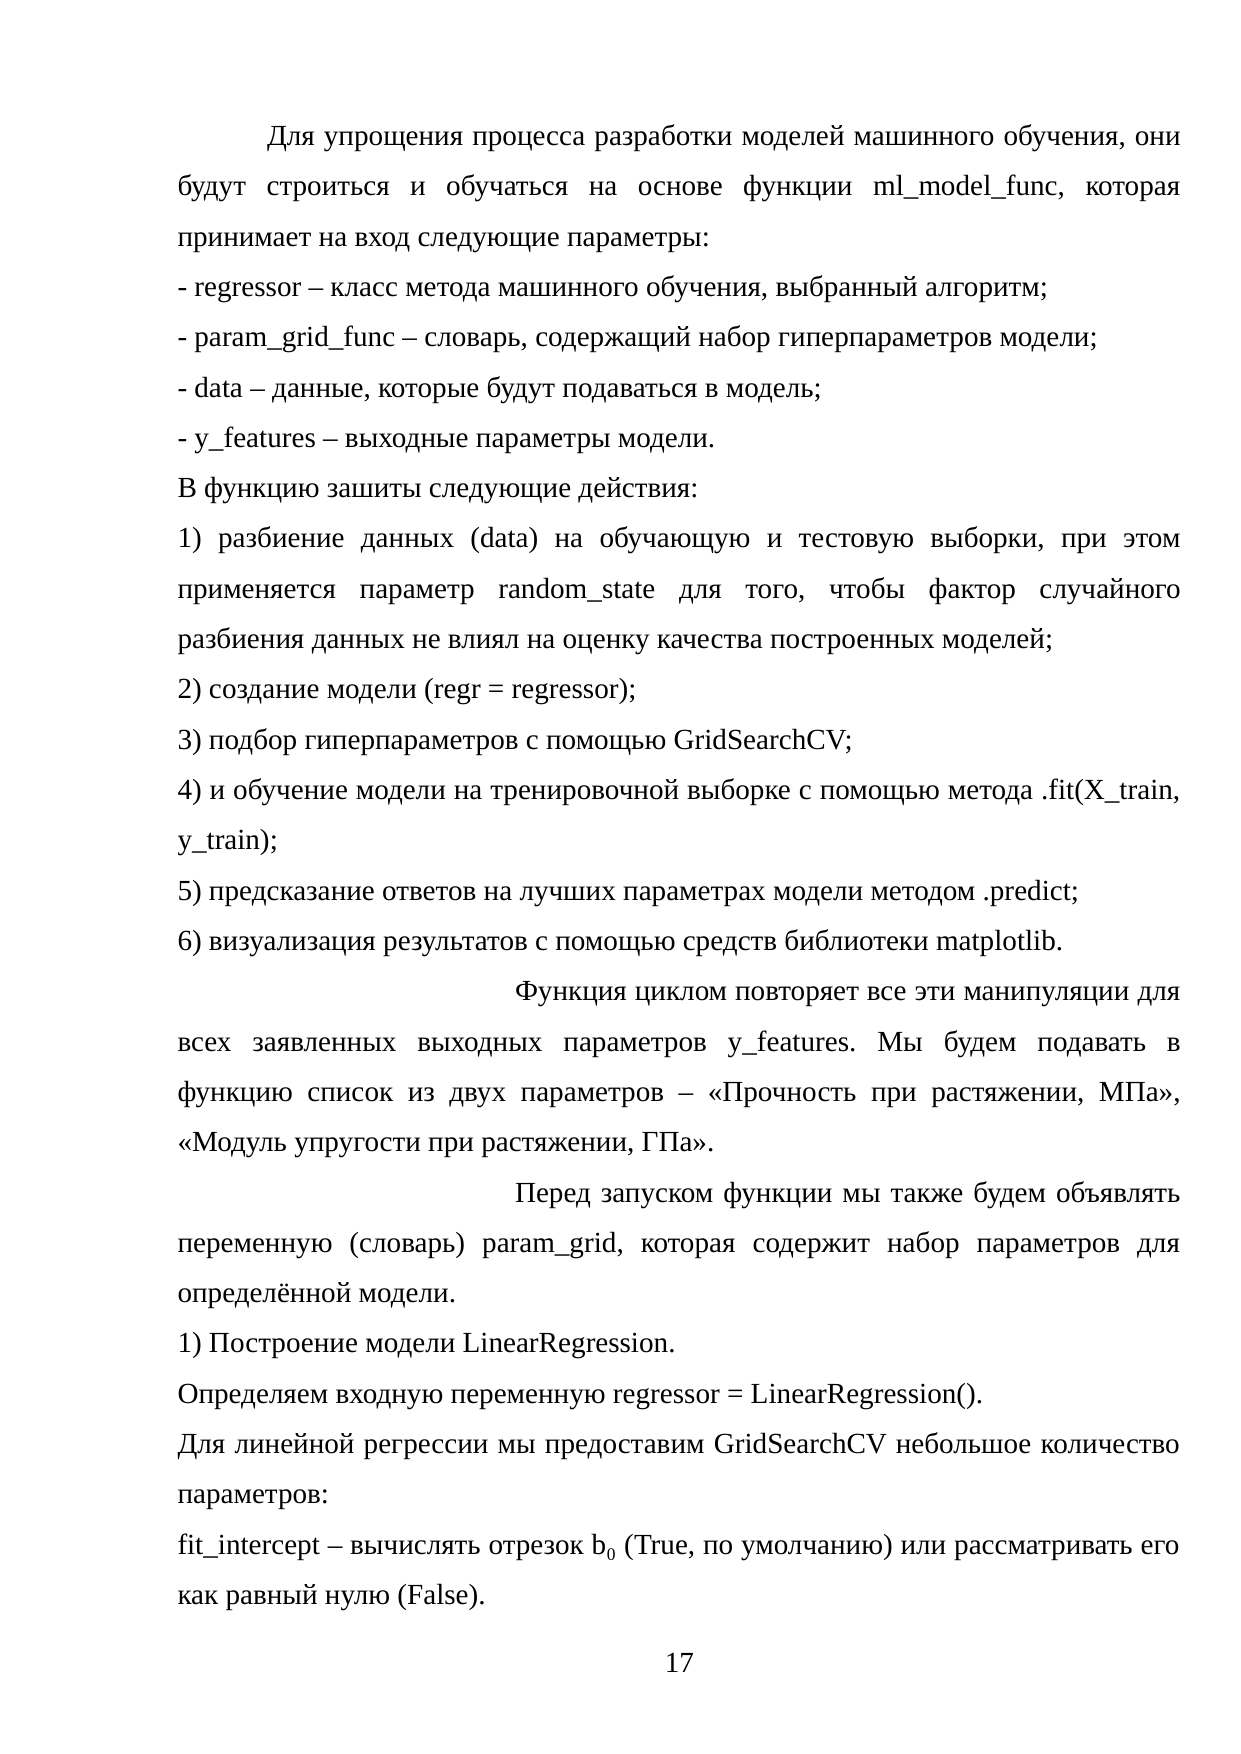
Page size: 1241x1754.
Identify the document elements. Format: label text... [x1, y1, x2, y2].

text 3) подбор гиперпараметров с помощью GridSearchCV; [177, 722, 1181, 755]
text - regressor – класс метода машинного обучения, выбранный алгоритм; [177, 269, 1181, 303]
text - data – данные, которые будут подаваться в модель; [177, 370, 1181, 403]
text В функцию зашиты следующие действия: [177, 470, 1181, 504]
text Для линейной регрессии мы предоставим GridSearchCV небольшое количество параметров: [177, 1426, 1181, 1510]
text Определяем входную переменную regressor = LinearRegression(). [177, 1376, 1181, 1409]
text 2) создание модели (regr = regressor); [177, 672, 1181, 705]
text 5) предсказание ответов на лучших параметрах модели методом .predict; [177, 873, 1181, 906]
text 1) разбиение данных (data) на обучающую и тестовую выборки, при этом применяется параметр random_state для того, чтобы фактор случайного разбиения данных не влиял на оценку качества построенных моделей; [177, 521, 1181, 655]
text 1) Построение модели LinearRegression. [177, 1326, 1181, 1359]
text Функция циклом повторяет все эти манипуляции для всех заявленных выходных параметров y_features. Мы будем подавать в функцию список из двух параметров – «Прочность при растяжении, МПа», «Модуль упругости при растяжении, ГПа». [177, 973, 1181, 1158]
text 4) и обучение модели на тренировочной выборке с помощью метода .fit(X_train, y_train); [177, 772, 1181, 856]
text fit_intercept – вычислять отрезок b₀ (True, по умолчанию) или рассматривать его как равный нулю (False). [177, 1527, 1181, 1611]
text Для упрощения процесса разработки моделей машинного обучения, они будут строиться и обучаться на основе функции ml_model_func, которая принимает на вход следующие параметры: [177, 118, 1181, 252]
text Перед запуском функции мы также будем объявлять переменную (словарь) param_grid, которая содержит набор параметров для определённой модели. [177, 1175, 1181, 1309]
text 6) визуализация результатов с помощью средств библиотеки matplotlib. [177, 923, 1181, 957]
text - y_features – выходные параметры модели. [177, 420, 1181, 453]
text - param_grid_func – словарь, содержащий набор гиперпараметров модели; [177, 319, 1181, 353]
